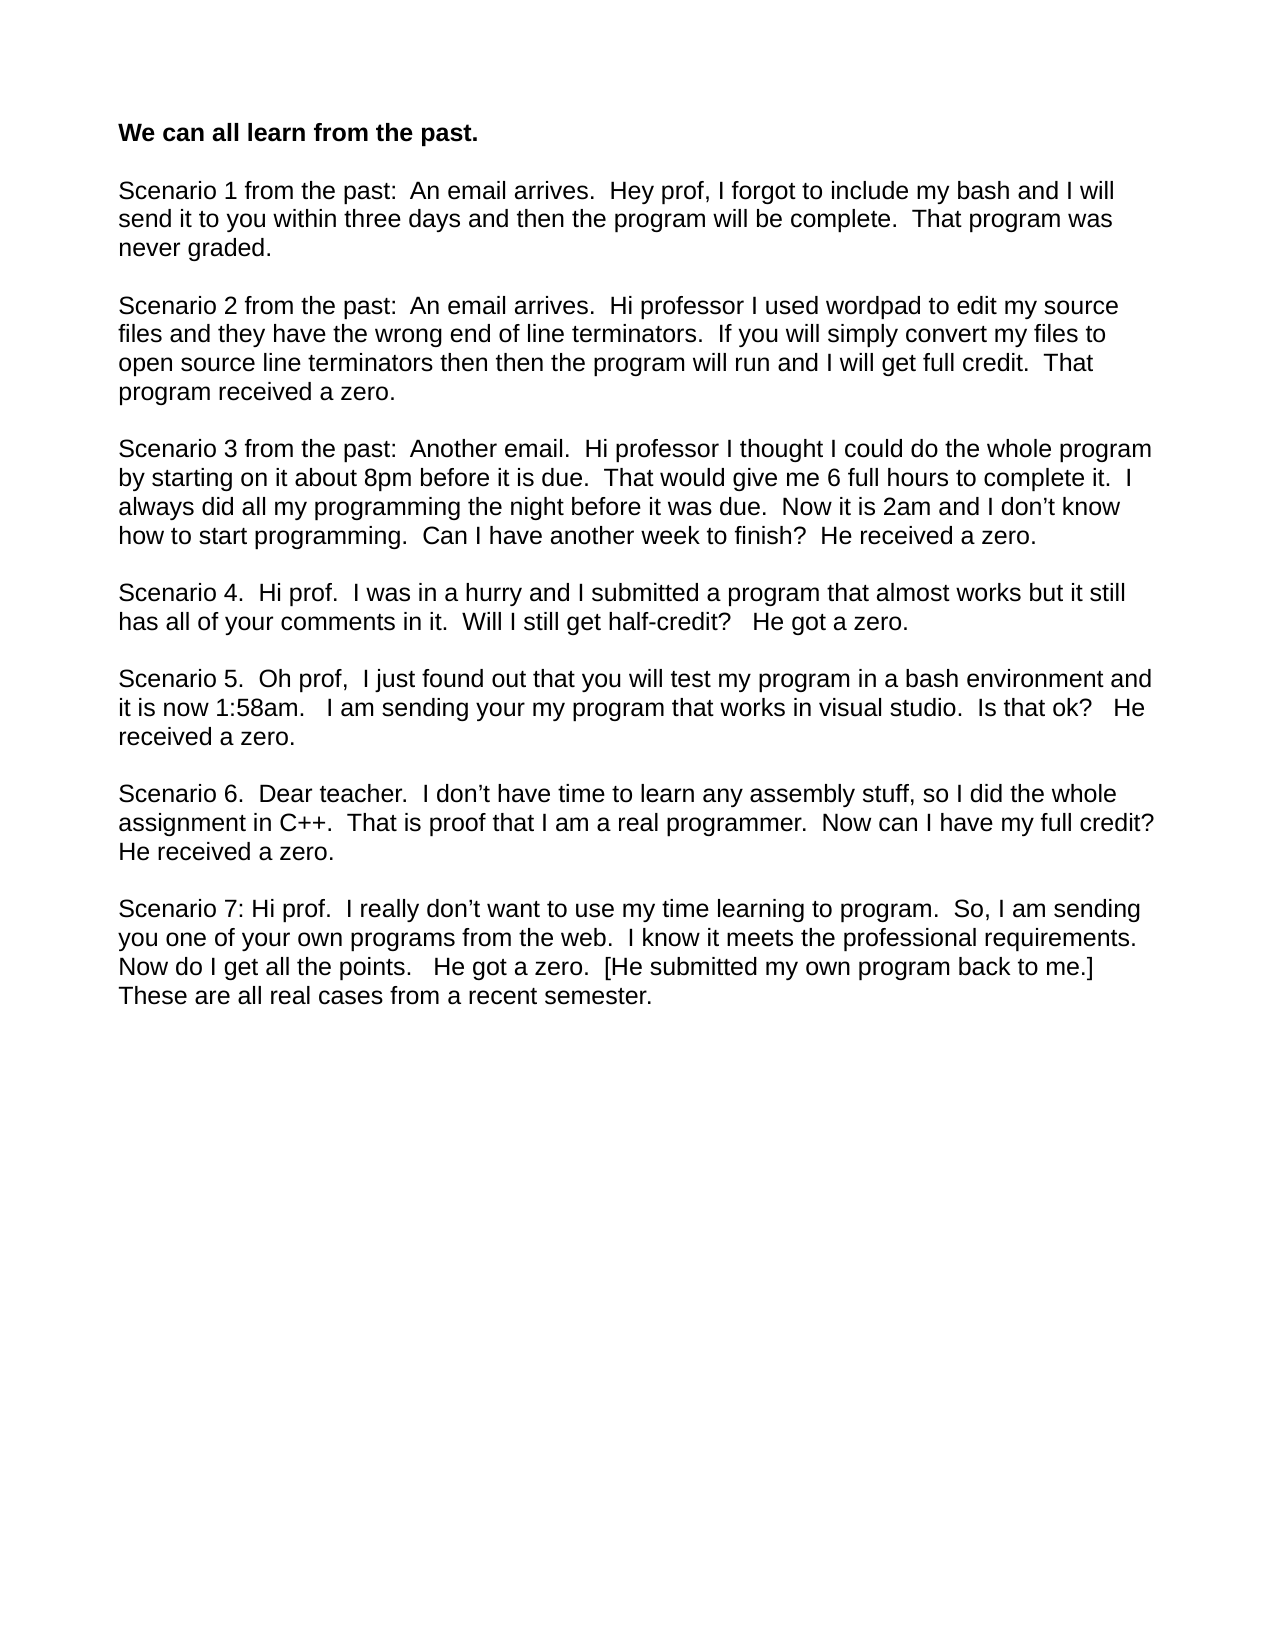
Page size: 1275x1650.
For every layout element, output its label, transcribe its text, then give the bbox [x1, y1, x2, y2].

text Scenario 3 from the past: Another email. Hi professor I thought I could do the whole program by starting on it about 8pm before it is due. That would give me 6 full hours to complete it. I always did all my programming the night before it was due. Now it is 2am and I don’t know how to start programming. Can I have another week to finish? He received a zero. [118, 434, 1157, 549]
text Scenario 1 from the past: An email arrives. Hey prof, I forgot to include my bash and I will send it to you within three days and then the program will be complete. That program was never graded. [118, 176, 1157, 262]
text Scenario 6. Dear teacher. I don’t have time to learn any assembly stuff, so I did the whole assignment in C++. That is proof that I am a real programmer. Now can I have my full credit? He received a zero. [118, 779, 1157, 866]
text Scenario 4. Hi prof. I was in a hurry and I submitted a program that almost works but it still has all of your comments in it. Will I still get half-credit? He got a zero. [118, 578, 1157, 636]
text Scenario 5. Oh prof, I just found out that you will test my program in a bash environment and it is now 1:58am. I am sending your my program that works in visual studio. Is that ok? He received a zero. [118, 664, 1157, 751]
text We can all learn from the past. [118, 118, 1157, 147]
text Scenario 7: Hi prof. I really don’t want to use my time learning to program. So, I am sending you one of your own programs from the web. I know it meets the professional requirements. Now do I get all the points. He got a zero. [He submitted my own program back to me.] These are all real cases from a recent semester. [118, 894, 1157, 1009]
text Scenario 2 from the past: An email arrives. Hi professor I used wordpad to edit my source files and they have the wrong end of line terminators. If you will simply convert my files to open source line terminators then then the program will run and I will get full credit. That program received a zero. [118, 291, 1157, 406]
